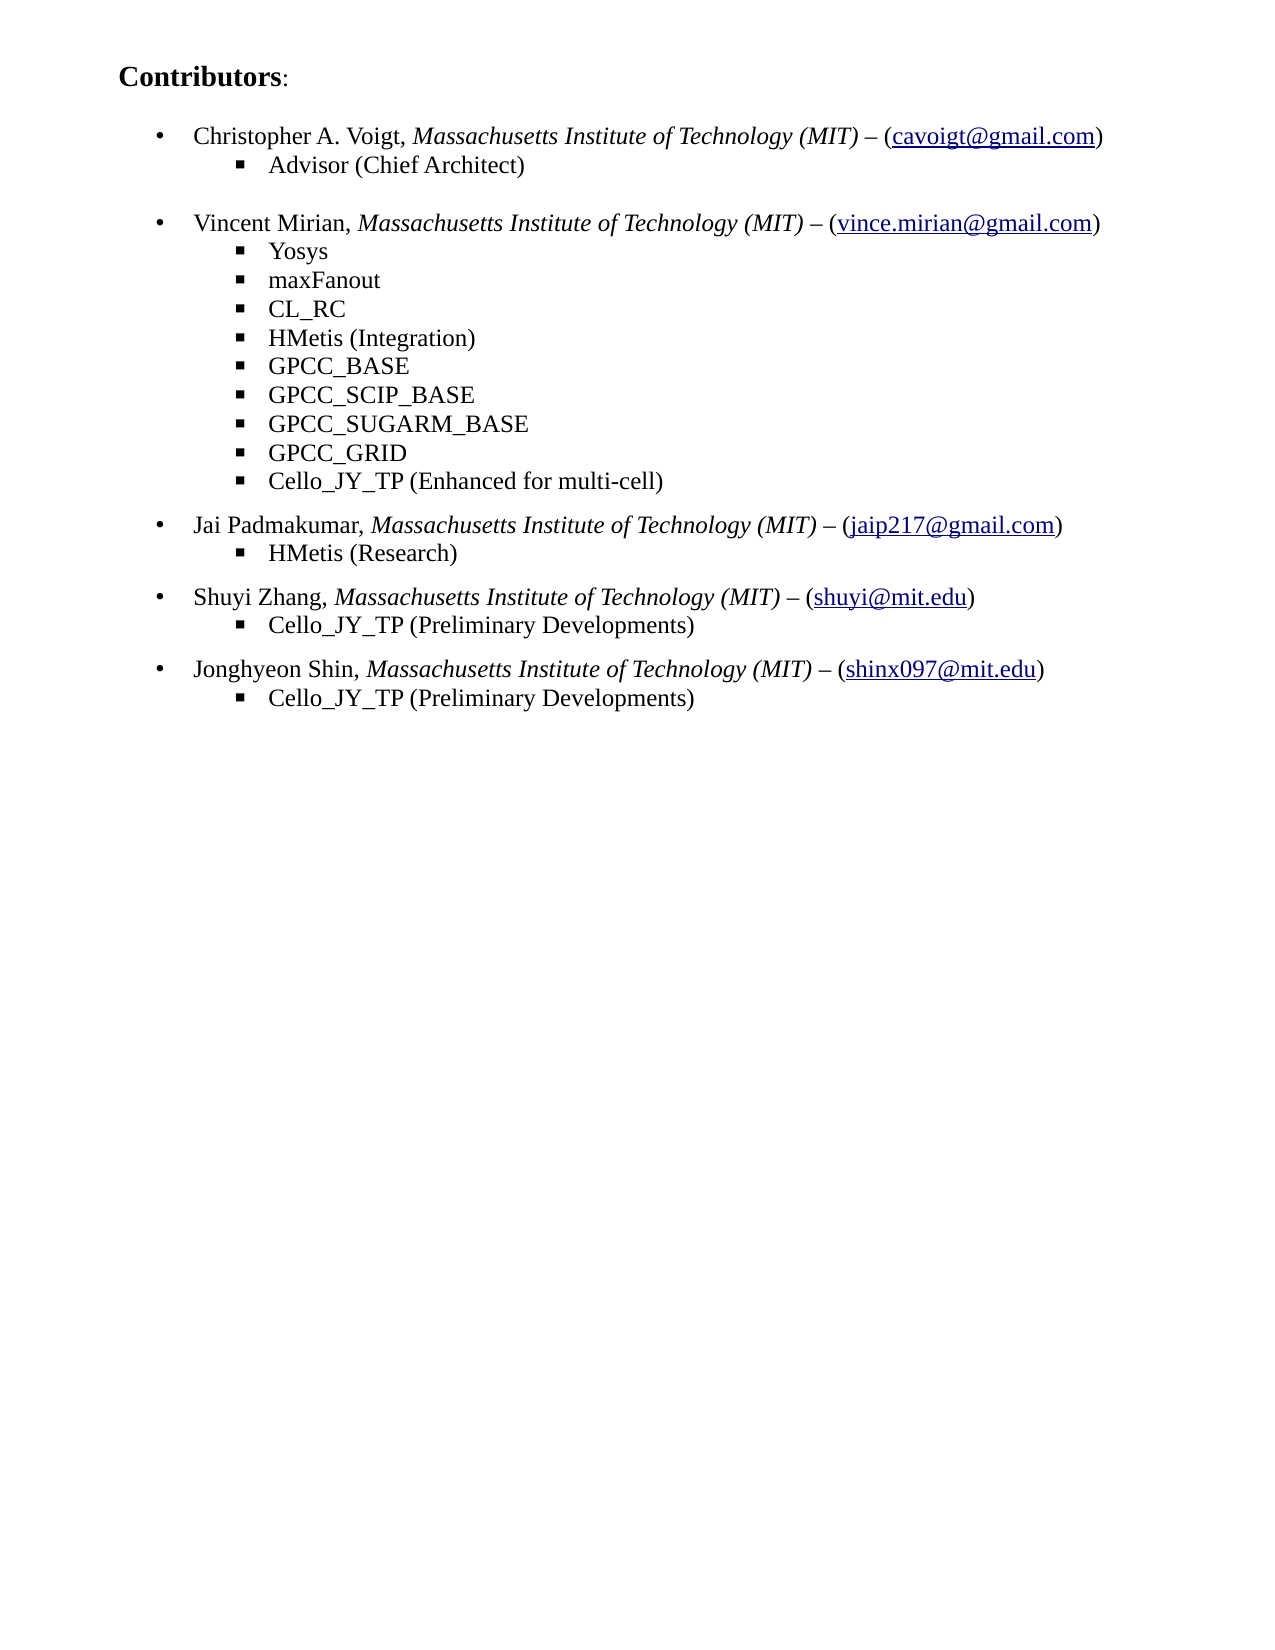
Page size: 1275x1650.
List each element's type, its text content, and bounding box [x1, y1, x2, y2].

list Vincent Mirian, Massachusetts Institute of Technology (MIT) – (vince.mirian@gmail.com) [156, 208, 1216, 236]
list Shuyi Zhang, Massachusetts Institute of Technology (MIT) – (shuyi@mit.edu) [156, 582, 1216, 611]
list GPCC_SUGARM_BASE [231, 409, 1216, 438]
list maxFanout [231, 265, 1216, 294]
list Yosys [231, 236, 1216, 265]
text Contributors: [118, 59, 1216, 93]
list Advisor (Chief Architect) [231, 150, 1216, 179]
list Cello_JY_TP (Enhanced for multi-cell) [231, 466, 1216, 495]
list GPCC_BASE [231, 351, 1216, 380]
list Christopher A. Voigt, Massachusetts Institute of Technology (MIT) – (cavoigt@gmail.com) [156, 121, 1216, 150]
list Jonghyeon Shin, Massachusetts Institute of Technology (MIT) – (shinx097@mit.edu) [156, 654, 1216, 683]
list CL_RC [231, 294, 1216, 323]
list GPCC_GRID [231, 438, 1216, 466]
list HMetis (Integration) [231, 323, 1216, 351]
list Cello_JY_TP (Preliminary Developments) [231, 683, 1216, 711]
list Jai Padmakumar, Massachusetts Institute of Technology (MIT) – (jaip217@gmail.com) [156, 510, 1216, 538]
list GPCC_SCIP_BASE [231, 380, 1216, 409]
list Cello_JY_TP (Preliminary Developments) [231, 611, 1216, 639]
list HMetis (Research) [231, 538, 1216, 567]
